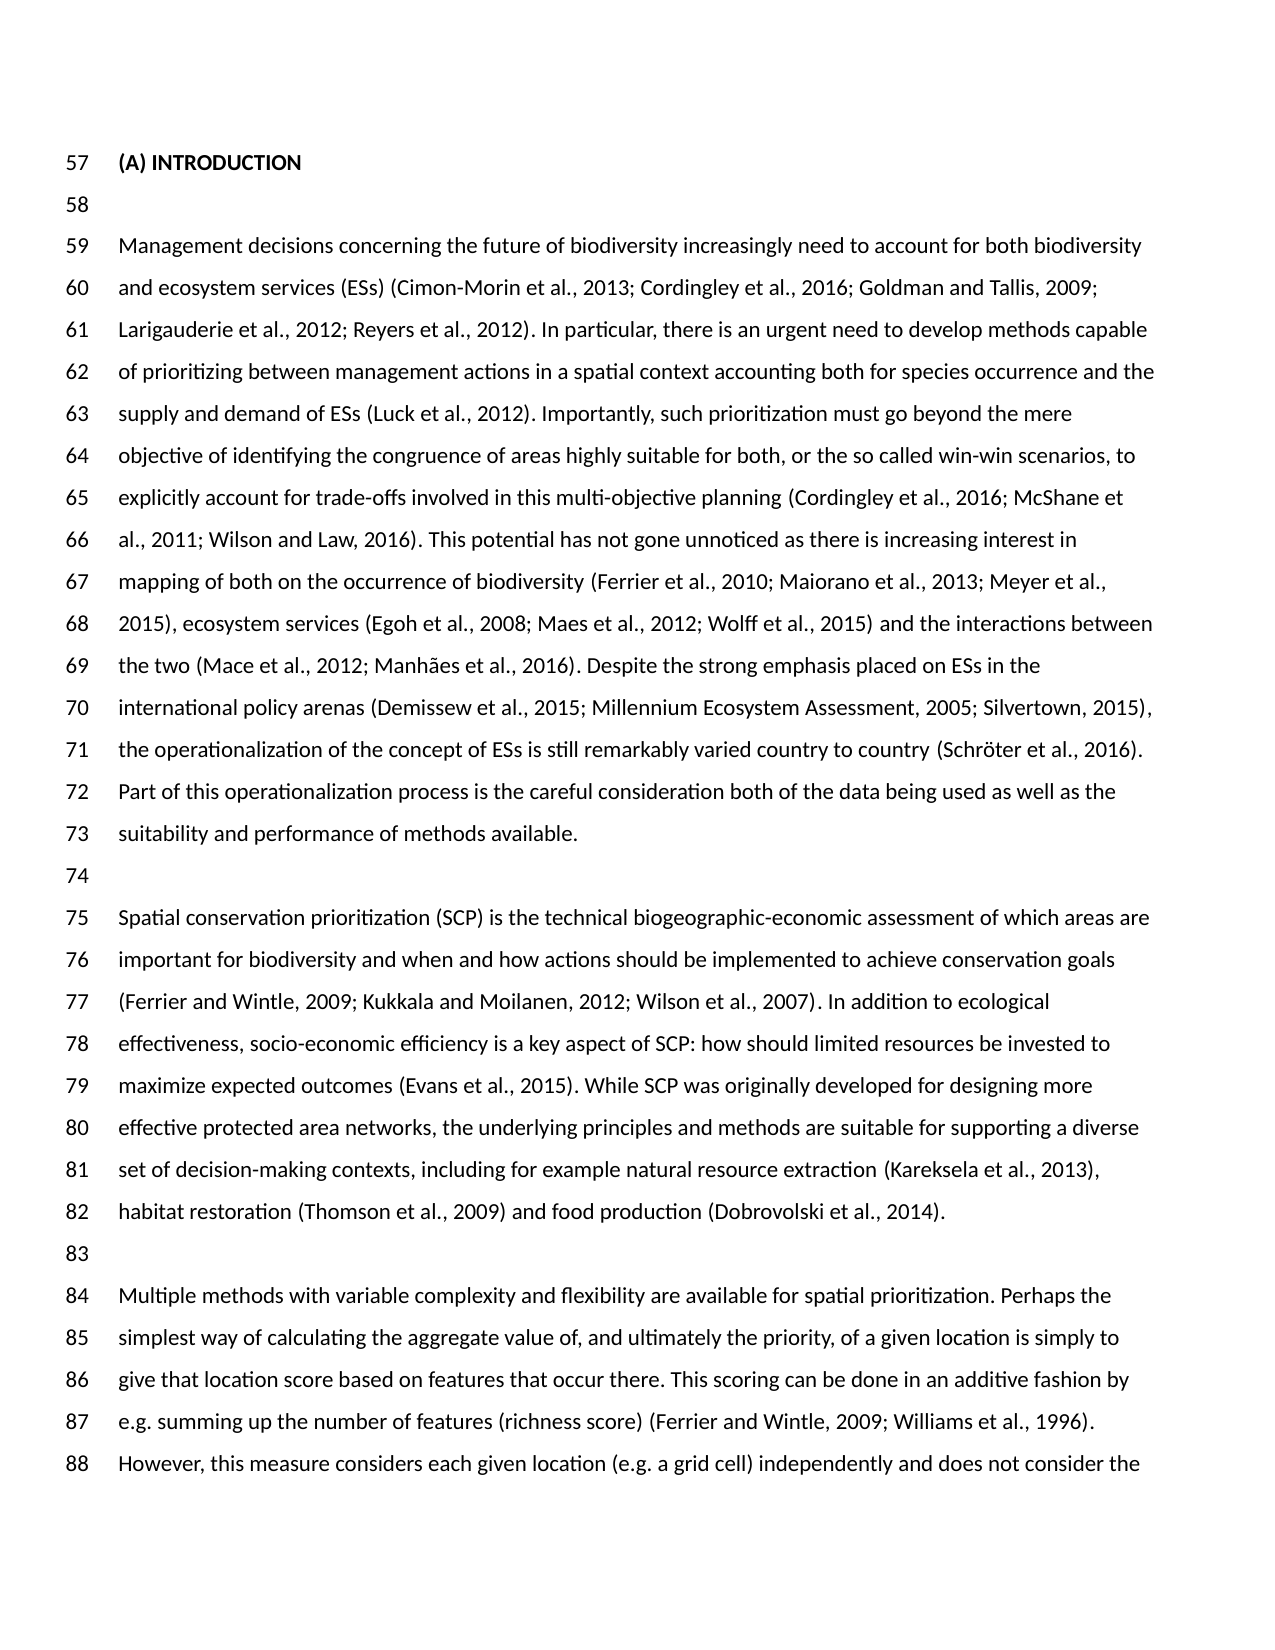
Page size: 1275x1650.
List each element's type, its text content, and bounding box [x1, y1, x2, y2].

text Multiple methods with variable complexity and flexibility are available for spatial prioritization. Perhaps the simplest way of calculating the aggregate value of, and ultimately the priority, of a given location is simply to give that location score based on features that occur there. This scoring can be done in an additive fashion by e.g. summing up the number of features (richness score) (Ferrier and Wintle, 2009; Williams et al., 1996)⁠. However, this measure considers each given location (e.g. a grid cell) independently and does not consider the [118, 1281, 1157, 1477]
text Spatial conservation prioritization (SCP) is the technical biogeographic-economic assessment of which areas are important for biodiversity and when and how actions should be implemented to achieve conservation goals (Ferrier and Wintle, 2009; Kukkala and Moilanen, 2012; Wilson et al., 2007)⁠. In addition to ecological effectiveness, socio-economic efficiency is a key aspect of SCP: how should limited resources be invested to maximize expected outcomes (Evans et al., 2015)⁠. While SCP was originally developed for designing more effective protected area networks, the underlying principles and methods are suitable for supporting a diverse set of decision-making contexts, including for example natural resource extraction (Kareksela et al., 2013)⁠, habitat restoration (Thomson et al., 2009)⁠ and food production (Dobrovolski et al., 2014)⁠. ⁠ [118, 903, 1157, 1225]
subtitle (A) INTRODUCTION [118, 148, 1157, 176]
text Management decisions concerning the future of biodiversity increasingly need to account for both biodiversity and ecosystem services (ESs) (Cimon-Morin et al., 2013; Cordingley et al., 2016; Goldman and Tallis, 2009; Larigauderie et al., 2012; Reyers et al., 2012). In particular, there is an urgent need to develop methods capable of prioritizing between management actions in a spatial context accounting both for species occurrence and the supply and demand of ESs (Luck et al., 2012)⁠. Importantly, such prioritization must go beyond the mere objective of identifying the congruence of areas highly suitable for both, or the so called win-win scenarios, to explicitly account for trade-offs involved in this multi-objective planning (Cordingley et al., 2016; McShane et al., 2011; Wilson and Law, 2016)⁠. This potential has not gone unnoticed as there is increasing interest in mapping of both on the occurrence of biodiversity (Ferrier et al., 2010; Maiorano et al., 2013; Meyer et al., 2015)⁠, ecosystem services (Egoh et al., 2008; Maes et al., 2012; Wolff et al., 2015)⁠⁠ and the interactions between the two (Mace et al., 2012; Manhães et al., 2016)⁠. Despite the strong emphasis placed on ESs in the international policy arenas (Demissew et al., 2015; Millennium Ecosystem Assessment, 2005; Silvertown, 2015)⁠, the operationalization of the concept of ESs is still remarkably varied country to country (Schröter et al., 2016)⁠. Part of this operationalization process is the careful consideration both of the data being used as well as the suitability and performance of methods available. [118, 232, 1157, 847]
